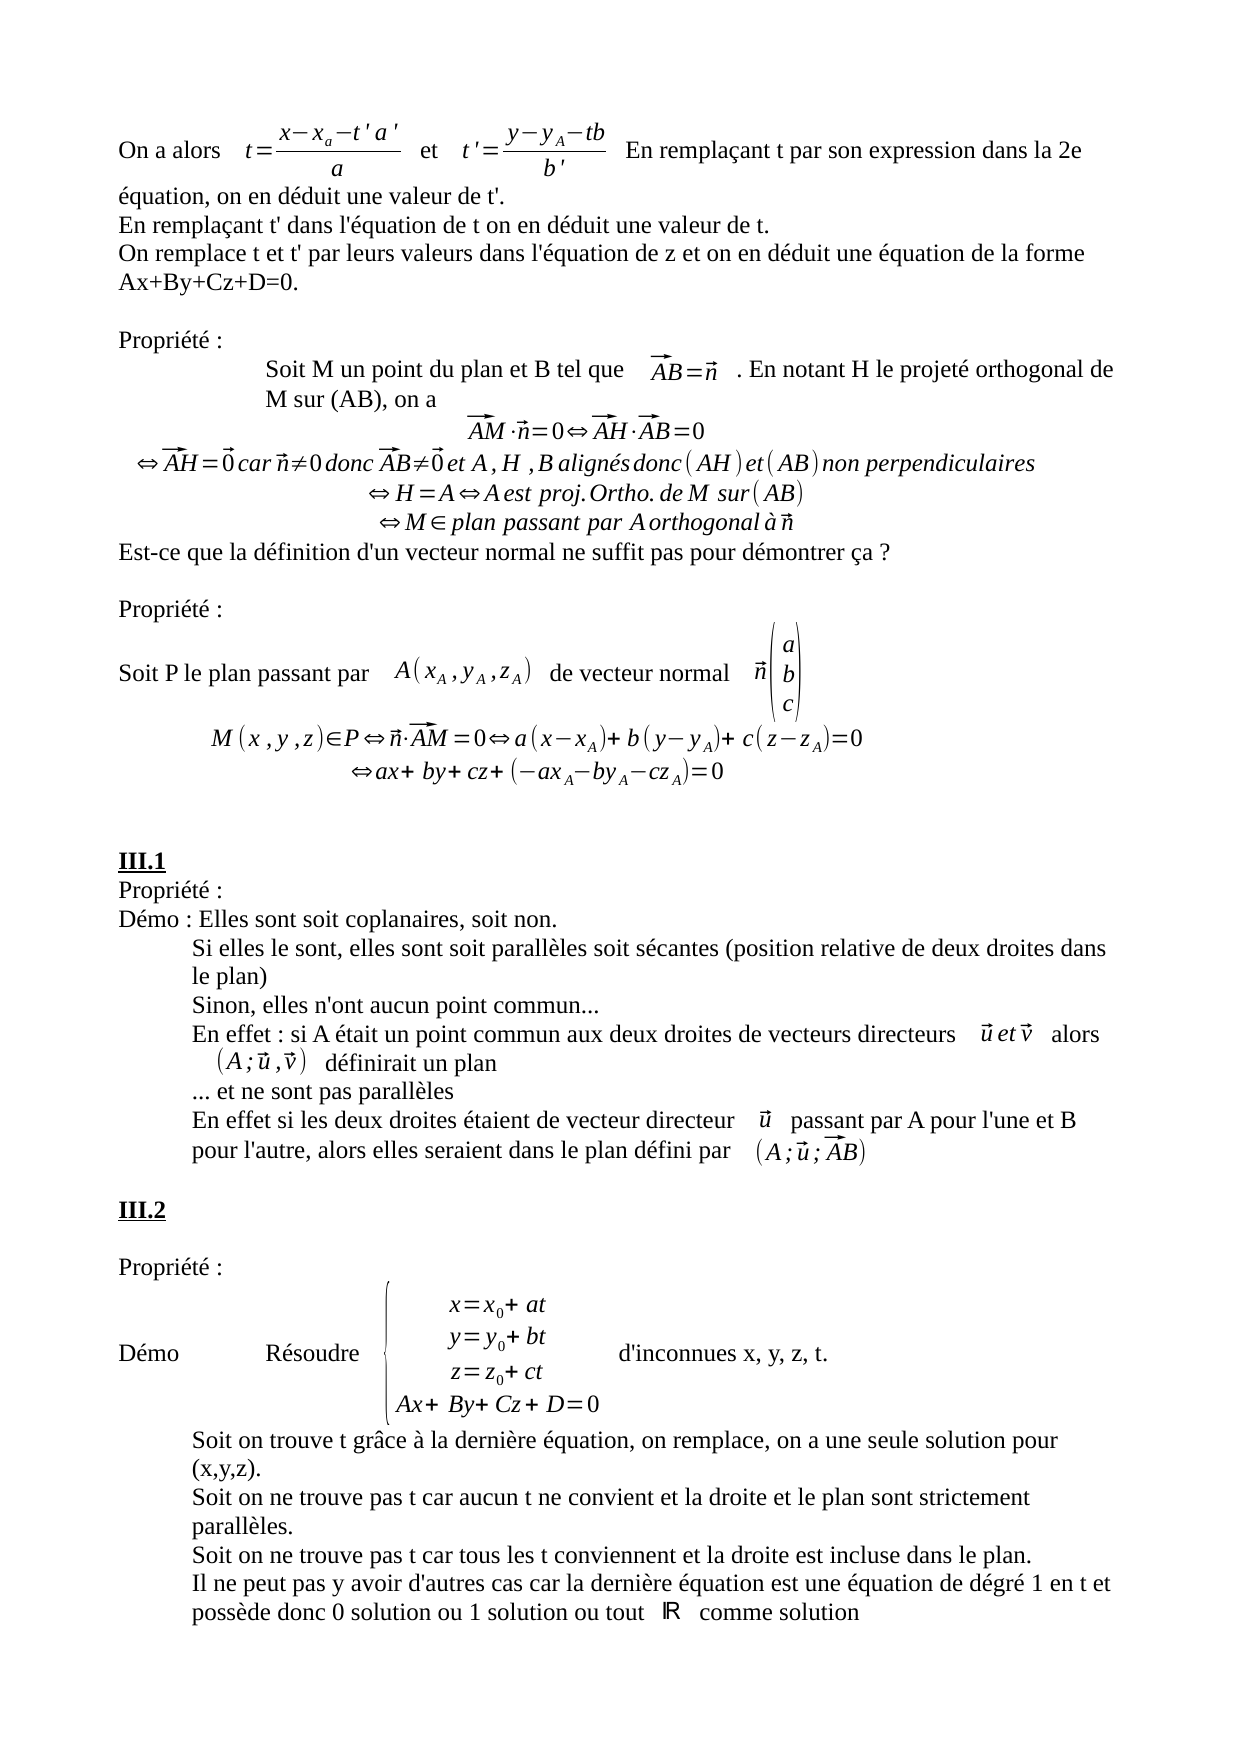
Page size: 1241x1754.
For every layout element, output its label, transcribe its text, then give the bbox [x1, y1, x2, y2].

text III.2 [118, 1195, 1122, 1223]
text Propriété : [118, 1252, 1122, 1281]
text Propriété : [118, 594, 1122, 623]
text Soit P le plan passant par de vecteur normal [118, 623, 1122, 721]
text Si elles le sont, elles sont soit parallèles soit sécantes (position relative de deux droites dans le plan) [118, 933, 1122, 990]
text III.1 [118, 846, 1122, 875]
text Propriété : [118, 875, 1122, 904]
text Démo : Elles sont soit coplanaires, soit non. [118, 904, 1122, 933]
text En effet si les deux droites étaient de vecteur directeur passant par A pour l'une et B pour l'autre, alors elles seraient dans le plan défini par [118, 1105, 1122, 1166]
text Il ne peut pas y avoir d'autres cas car la dernière équation est une équation de dégré 1 en t et possède donc 0 solution ou 1 solution ou toutcomme solution [118, 1568, 1122, 1626]
text ... et ne sont pas parallèles [118, 1076, 1122, 1105]
text Sinon, elles n'ont aucun point commun... [118, 990, 1122, 1019]
text En effet : si A était un point commun aux deux droites de vecteurs directeurs alors définirait un plan [118, 1019, 1122, 1076]
text Soit on trouve t grâce à la dernière équation, on remplace, on a une seule solution pour (x,y,z). [118, 1425, 1122, 1482]
text Soit M un point du plan et B tel que . En notant H le projeté orthogonal de M sur (AB), on a [118, 353, 1122, 537]
text Propriété : [118, 325, 1122, 353]
text Démo Résoudre d'inconnues x, y, z, t. [118, 1281, 1122, 1425]
text On a alors et En remplaçant t par son expression dans la 2e équation, on en déduit une valeur de t'. [118, 118, 1122, 210]
text Est-ce que la définition d'un vecteur normal ne suffit pas pour démontrer ça ? [118, 537, 1122, 565]
text Soit on ne trouve pas t car tous les t conviennent et la droite est incluse dans le plan. [118, 1540, 1122, 1568]
text Soit on ne trouve pas t car aucun t ne convient et la droite et le plan sont strictement parallèles. [118, 1482, 1122, 1540]
text En remplaçant t' dans l'équation de t on en déduit une valeur de t. [118, 210, 1122, 238]
text On remplace t et t' par leurs valeurs dans l'équation de z et on en déduit une équation de la forme Ax+By+Cz+D=0. [118, 238, 1122, 296]
